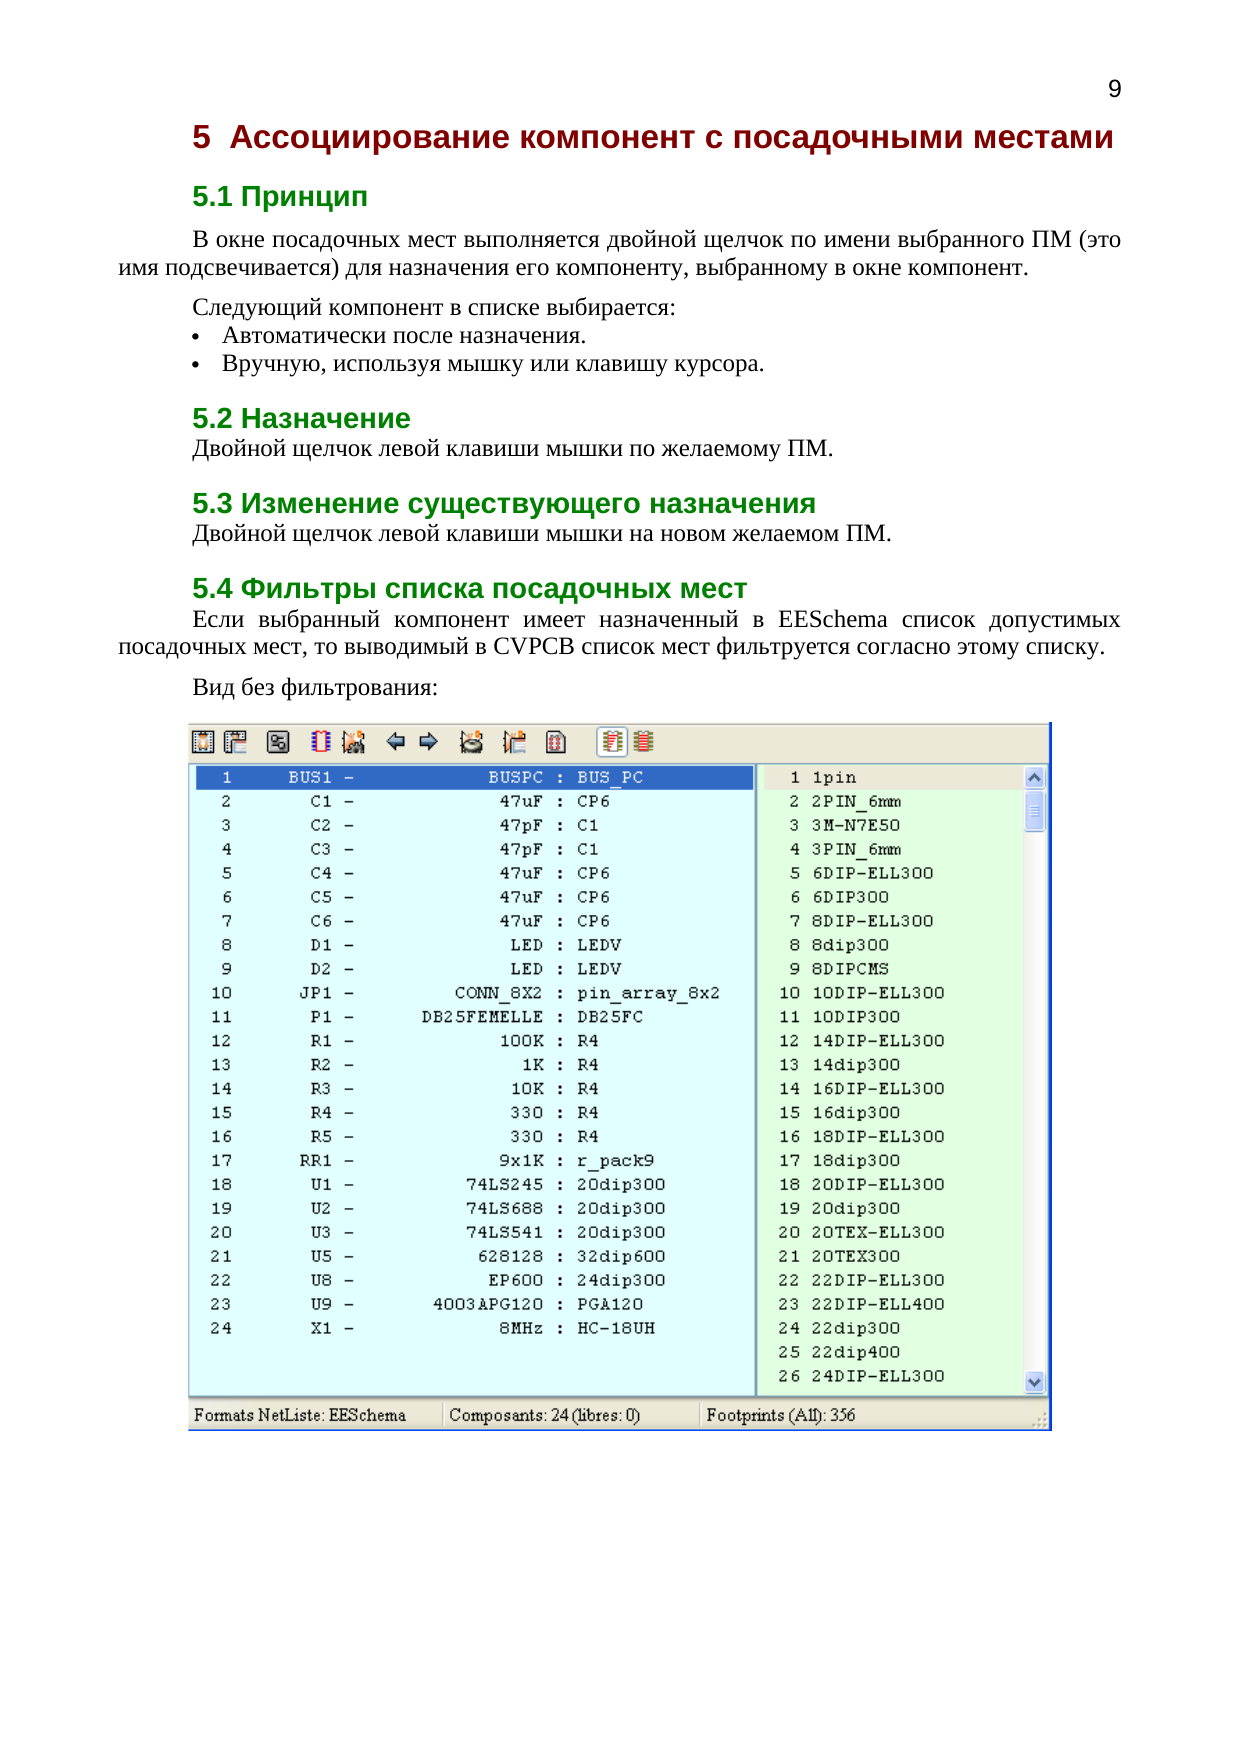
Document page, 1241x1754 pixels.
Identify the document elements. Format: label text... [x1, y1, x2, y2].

text Следующий компонент в списке выбирается: [118, 293, 1122, 321]
text Вид без фильтрования: [118, 673, 1122, 700]
subtitle 5.2 Назначение [192, 402, 1122, 434]
text Двойной щелчок левой клавиши мышки на новом желаемом ПМ. [118, 519, 1122, 547]
text В окне посадочных мест выполняется двойной щелчок по имени выбранного ПМ (это имя подсвечивается) для назначения его компоненту, выбранному в окне компонент. [118, 226, 1122, 281]
list Вручную, используя мышку или клавишу курсора. [192, 349, 1122, 377]
subtitle 5.1 Принцип [192, 180, 1122, 213]
list Автоматически после назначения. [192, 321, 1122, 349]
picture [188, 722, 1052, 1431]
text Если выбранный компонент имеет назначенный в EESchema список допустимых посадочных мест, то выводимый в CVPCB список мест фильтруется согласно этому списку. [118, 605, 1122, 660]
text Двойной щелчок левой клавиши мышки по желаемому ПМ. [118, 434, 1122, 462]
subtitle 5 Ассоциирование компонент с посадочными местами [192, 118, 1122, 155]
subtitle 5.3 Изменение существующего назначения [192, 487, 1122, 519]
subtitle 5.4 Фильтры списка посадочных мест [192, 572, 1122, 605]
